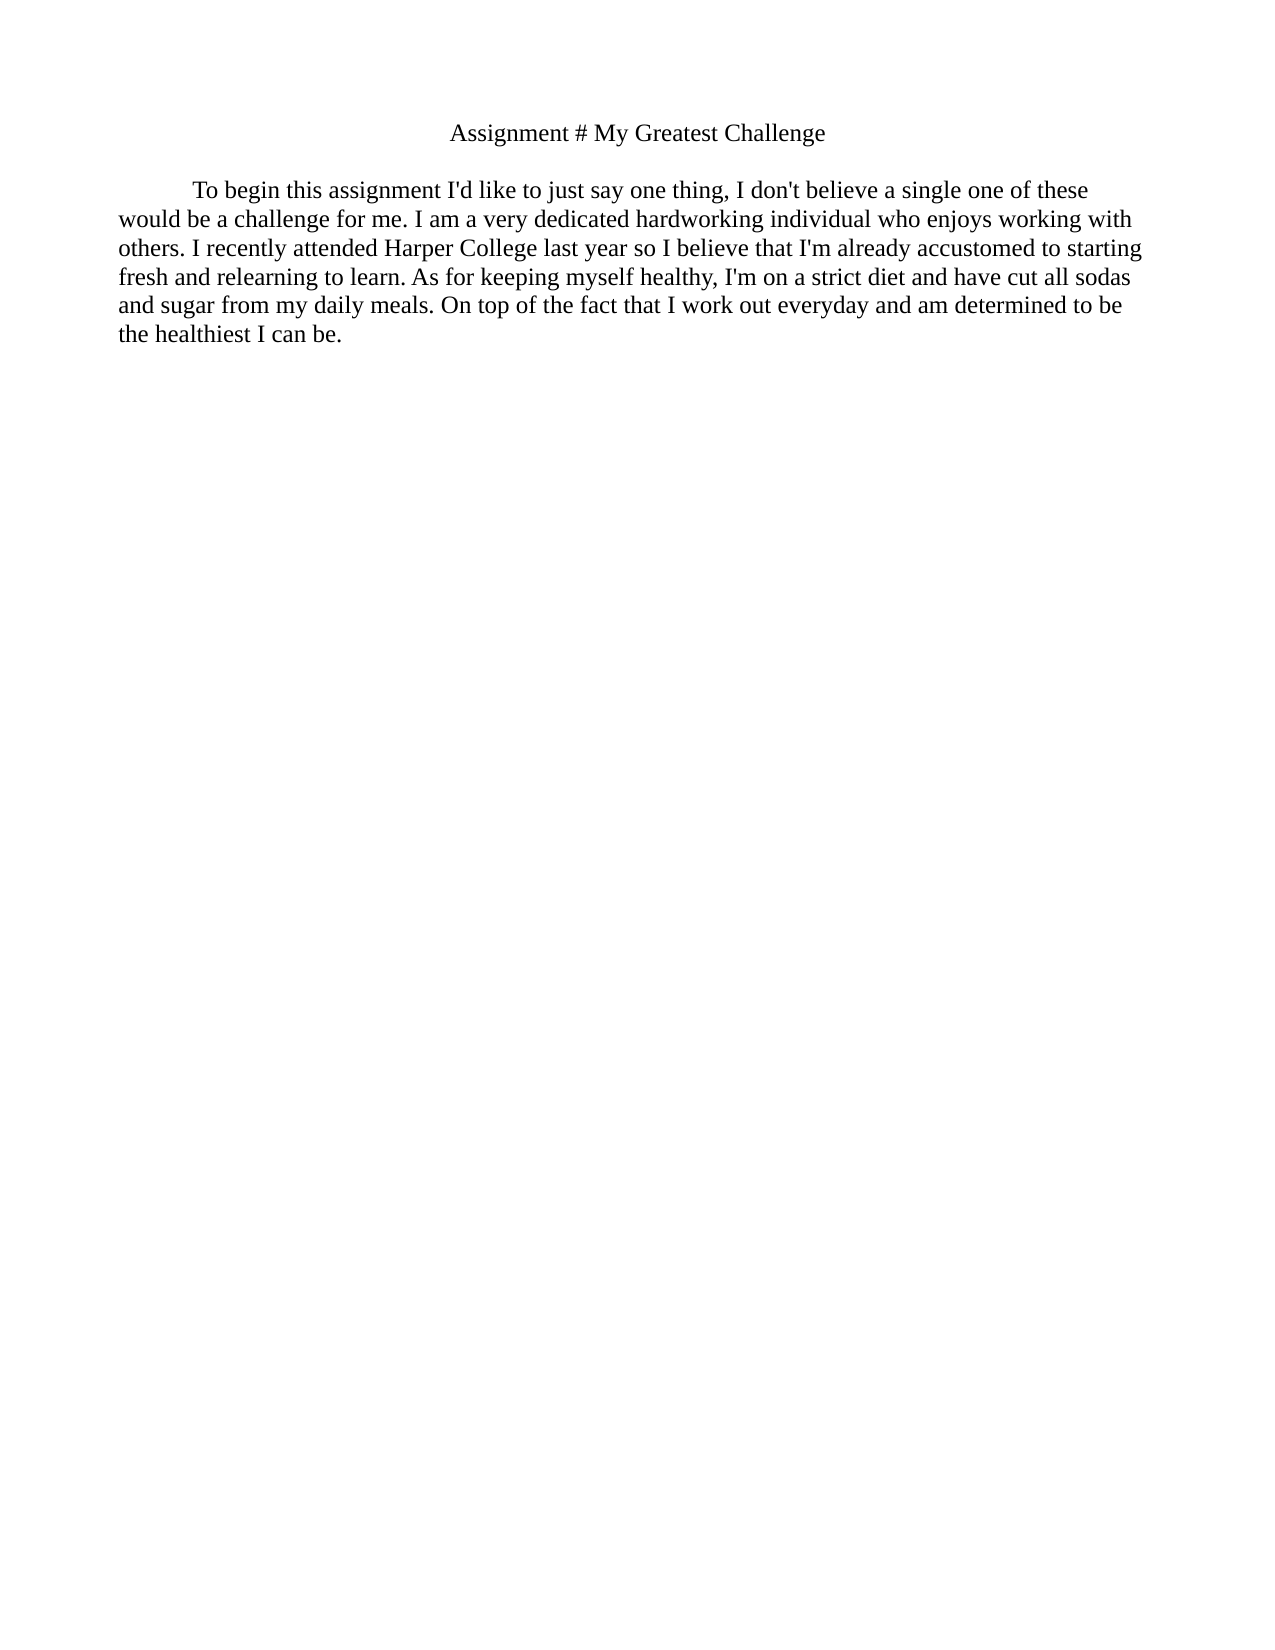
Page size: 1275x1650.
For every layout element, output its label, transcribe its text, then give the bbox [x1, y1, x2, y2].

text To begin this assignment I'd like to just say one thing, I don't believe a single one of these would be a challenge for me. I am a very dedicated hardworking individual who enjoys working with others. I recently attended Harper College last year so I believe that I'm already accustomed to starting fresh and relearning to learn. As for keeping myself healthy, I'm on a strict diet and have cut all sodas and sugar from my daily meals. On top of the fact that I work out everyday and am determined to be the healthiest I can be. [118, 176, 1157, 348]
text Assignment # My Greatest Challenge [118, 118, 1157, 147]
